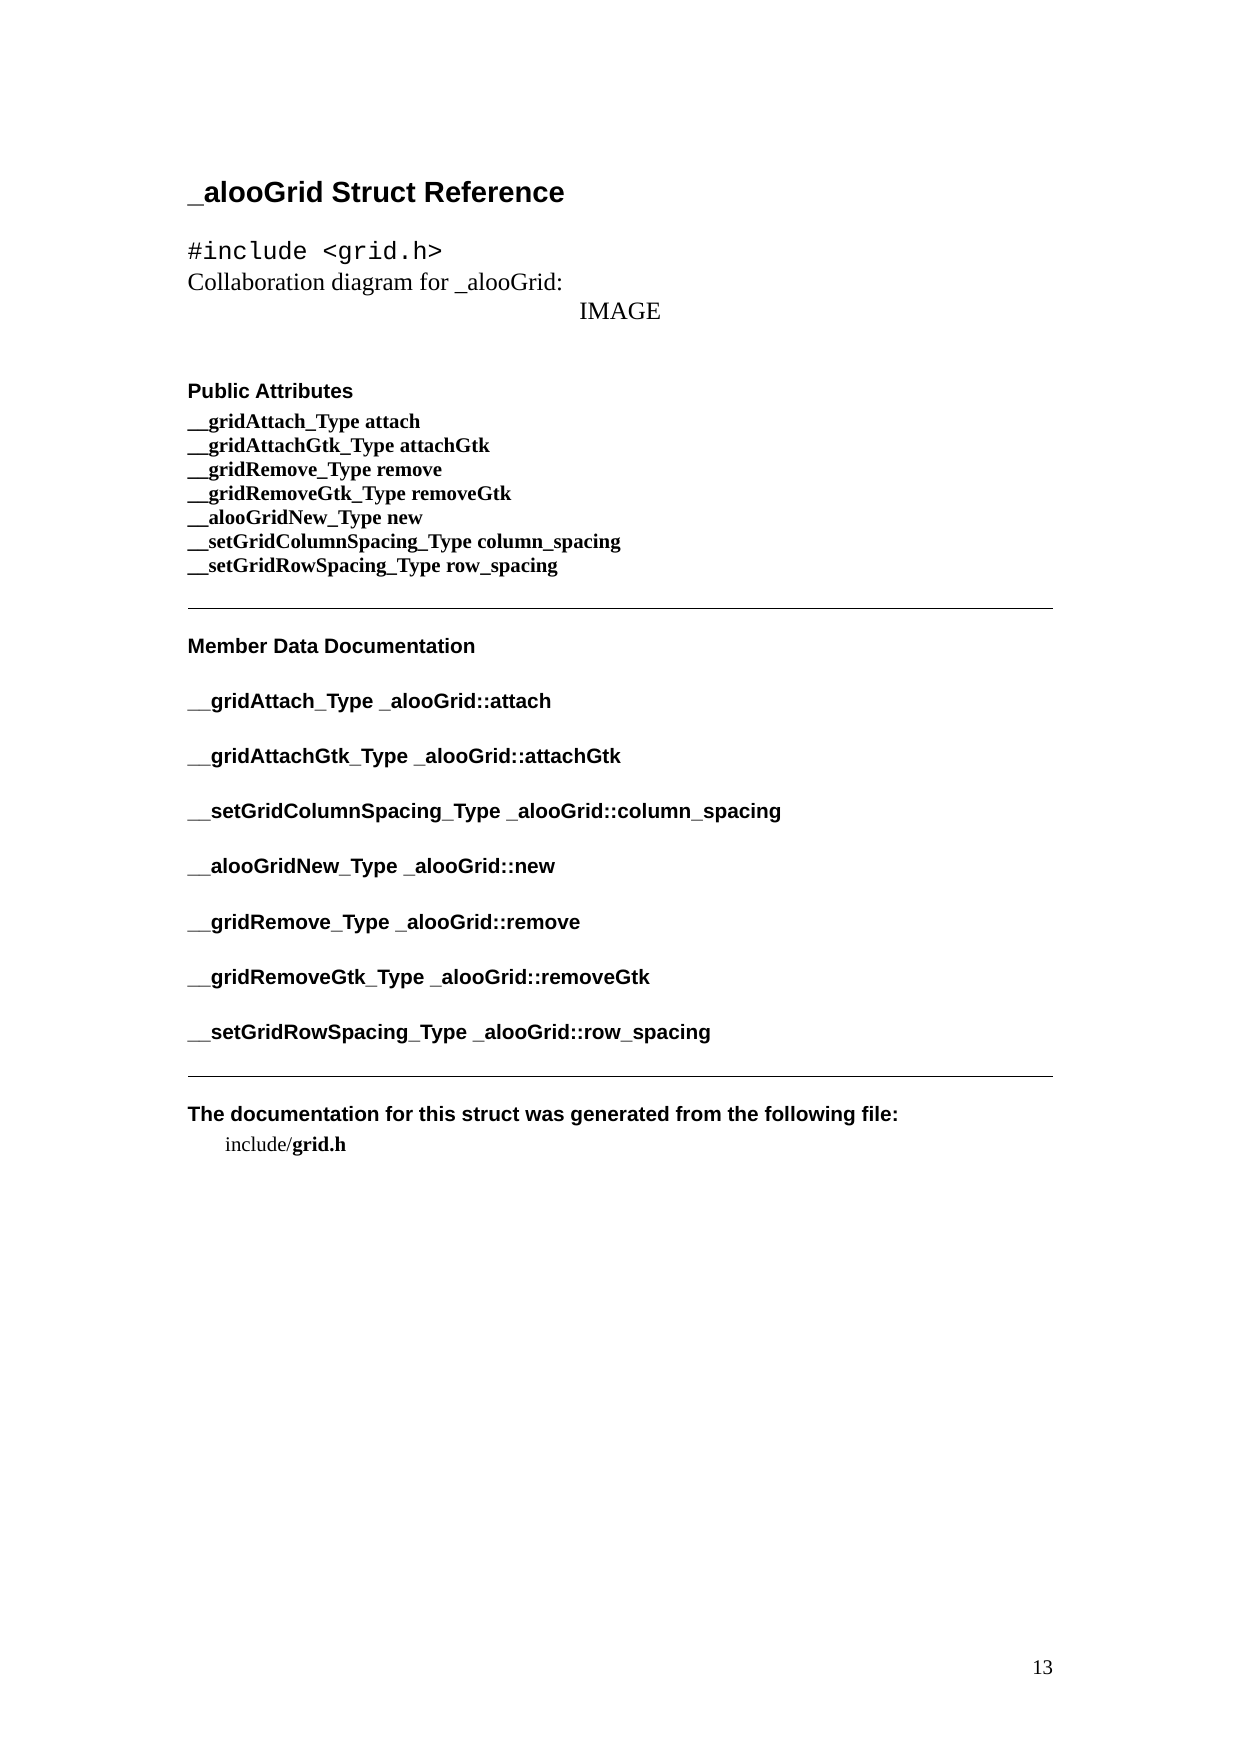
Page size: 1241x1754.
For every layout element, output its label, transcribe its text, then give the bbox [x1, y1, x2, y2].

text IMAGE [187, 296, 1053, 325]
subtitle _alooGrid Struct Reference [187, 175, 1053, 208]
list __gridRemove_Type remove [187, 457, 1053, 481]
list __setGridRowSpacing_Type row_spacing [187, 553, 1053, 577]
subtitle __gridAttach_Type _alooGrid::attach [187, 689, 1053, 713]
subtitle __gridAttachGtk_Type _alooGrid::attachGtk [187, 744, 1053, 768]
list include/grid.h [225, 1132, 1053, 1156]
subtitle The documentation for this struct was generated from the following file: [187, 1102, 1053, 1126]
subtitle __setGridColumnSpacing_Type _alooGrid::column_spacing [187, 799, 1053, 823]
subtitle Member Data Documentation [187, 633, 1053, 657]
list __alooGridNew_Type new [187, 505, 1053, 529]
text #include <grid.h> [187, 239, 1053, 267]
subtitle __setGridRowSpacing_Type _alooGrid::row_spacing [187, 1020, 1053, 1044]
text Collaboration diagram for _alooGrid: [187, 267, 1053, 296]
list __gridAttachGtk_Type attachGtk [187, 433, 1053, 457]
subtitle Public Attributes [187, 378, 1053, 402]
list __setGridColumnSpacing_Type column_spacing [187, 529, 1053, 553]
subtitle __gridRemoveGtk_Type _alooGrid::removeGtk [187, 965, 1053, 989]
subtitle __alooGridNew_Type _alooGrid::new [187, 854, 1053, 878]
subtitle __gridRemove_Type _alooGrid::remove [187, 909, 1053, 933]
list __gridRemoveGtk_Type removeGtk [187, 481, 1053, 505]
list __gridAttach_Type attach [187, 409, 1053, 433]
